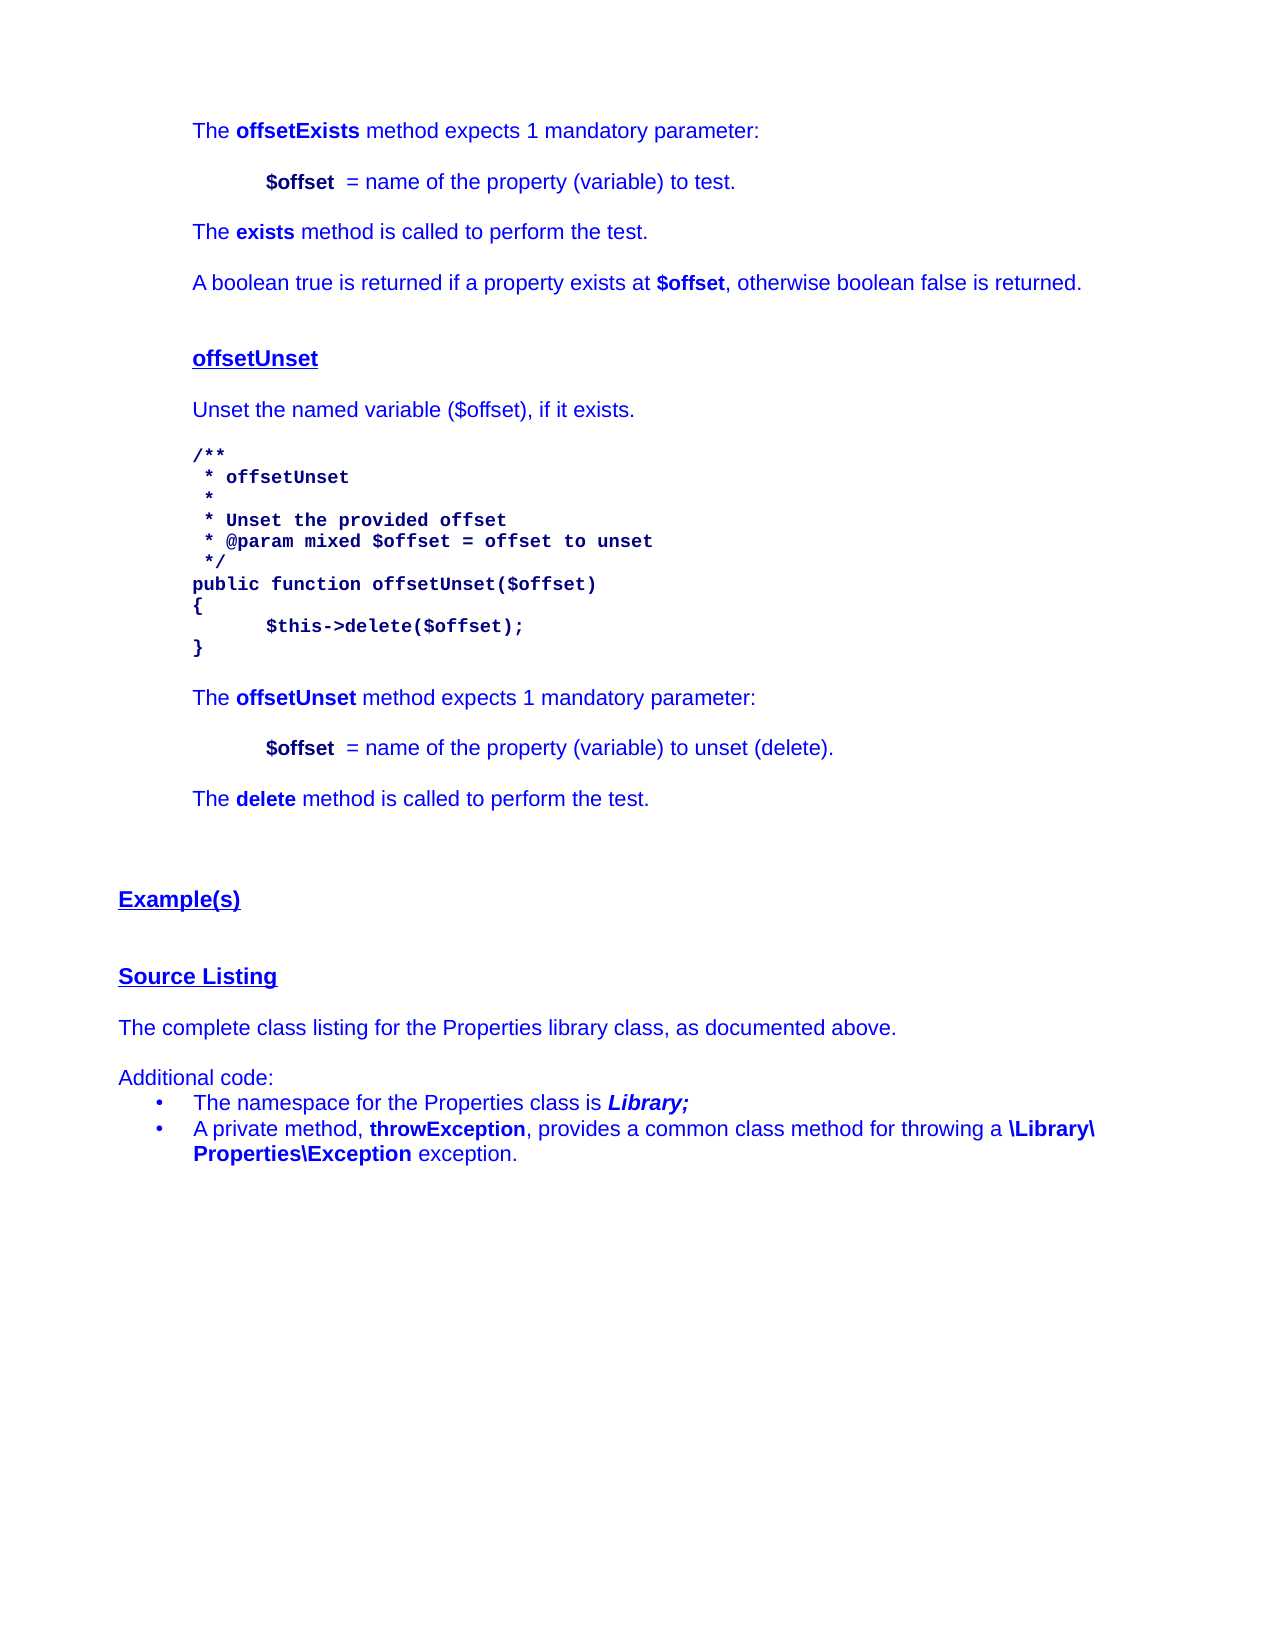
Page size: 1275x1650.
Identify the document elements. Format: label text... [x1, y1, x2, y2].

text $offset = name of the property (variable) to test. [266, 168, 1157, 194]
text { [192, 596, 1157, 617]
list The namespace for the Properties class is Library; [156, 1090, 1157, 1116]
text * offsetUnset [192, 468, 1157, 489]
text Source Listing [118, 963, 1157, 989]
text * Unset the provided offset [192, 511, 1157, 532]
text */ [192, 553, 1157, 574]
text public function offsetUnset($offset) [192, 574, 1157, 596]
text } [192, 638, 1157, 659]
text $this->delete($offset); [192, 617, 1157, 638]
text * [192, 489, 1157, 511]
text The delete method is called to perform the test. [192, 786, 1157, 811]
text The offsetExists method expects 1 mandatory parameter: [192, 118, 1157, 143]
text The exists method is called to perform the test. [192, 219, 1157, 244]
text /** [192, 447, 1157, 468]
text A boolean true is returned if a property exists at $offset, otherwise boolean false is returned. [192, 269, 1157, 294]
text The offsetUnset method expects 1 mandatory parameter: [192, 685, 1157, 710]
text Additional code: [118, 1065, 1157, 1090]
text Unset the named variable ($offset), if it exists. [192, 397, 1157, 422]
list A private method, throwException, provides a common class method for throwing a \Library\Properties\Exception exception. [156, 1116, 1157, 1166]
text Example(s) [118, 886, 1157, 913]
text offsetUnset [192, 345, 1157, 371]
text The complete class listing for the Properties library class, as documented above. [118, 1015, 1157, 1040]
text * @param mixed $offset = offset to unset [192, 532, 1157, 553]
text $offset = name of the property (variable) to unset (delete). [266, 735, 1157, 760]
